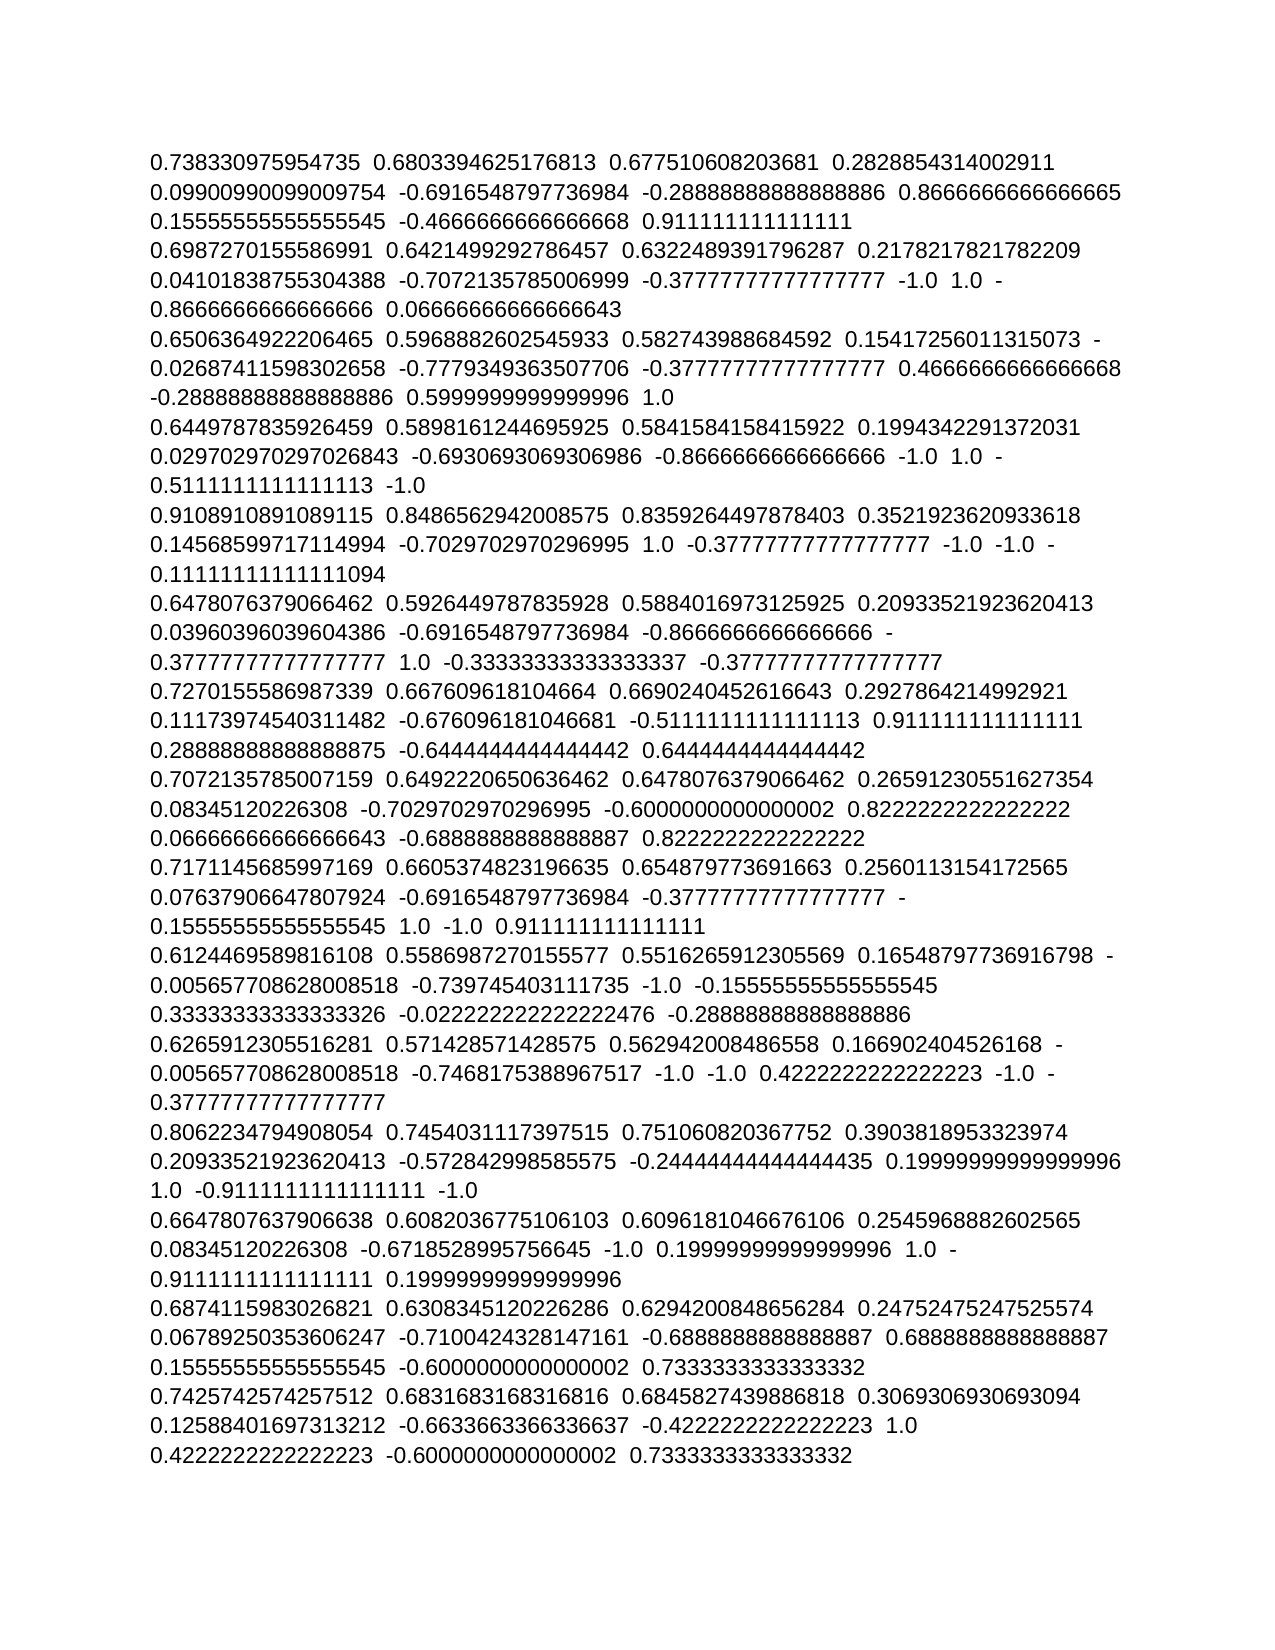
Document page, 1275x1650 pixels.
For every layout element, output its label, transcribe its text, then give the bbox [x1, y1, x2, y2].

text 0.6124469589816108 0.5586987270155577 0.5516265912305569 0.16548797736916798 -0.005657708628008518 -0.739745403111735 -1.0 -0.15555555555555545 0.33333333333333326 -0.022222222222222476 -0.28888888888888886 [150, 943, 1125, 1027]
text 0.7270155586987339 0.667609618104664 0.6690240452616643 0.2927864214992921 0.11173974540311482 -0.676096181046681 -0.5111111111111113 0.911111111111111 0.28888888888888875 -0.6444444444444442 0.6444444444444442 [150, 679, 1125, 763]
text 0.9108910891089115 0.8486562942008575 0.8359264497878403 0.3521923620933618 0.14568599717114994 -0.7029702970296995 1.0 -0.37777777777777777 -1.0 -1.0 -0.11111111111111094 [150, 502, 1125, 587]
text 0.6987270155586991 0.6421499292786457 0.6322489391796287 0.2178217821782209 0.04101838755304388 -0.7072135785006999 -0.37777777777777777 -1.0 1.0 -0.8666666666666666 0.06666666666666643 [150, 238, 1125, 322]
text 0.6449787835926459 0.5898161244695925 0.5841584158415922 0.1994342291372031 0.029702970297026843 -0.6930693069306986 -0.8666666666666666 -1.0 1.0 -0.5111111111111113 -1.0 [150, 414, 1125, 499]
text 0.6265912305516281 0.571428571428575 0.562942008486558 0.166902404526168 -0.005657708628008518 -0.7468175388967517 -1.0 -1.0 0.4222222222222223 -1.0 -0.37777777777777777 [150, 1031, 1125, 1116]
text 0.6874115983026821 0.6308345120226286 0.6294200848656284 0.24752475247525574 0.06789250353606247 -0.7100424328147161 -0.6888888888888887 0.6888888888888887 0.15555555555555545 -0.6000000000000002 0.7333333333333332 [150, 1296, 1125, 1380]
text 0.7072135785007159 0.6492220650636462 0.6478076379066462 0.26591230551627354 0.08345120226308 -0.7029702970296995 -0.6000000000000002 0.8222222222222222 0.06666666666666643 -0.6888888888888887 0.8222222222222222 [150, 767, 1125, 851]
text 0.6506364922206465 0.5968882602545933 0.582743988684592 0.15417256011315073 -0.02687411598302658 -0.7779349363507706 -0.37777777777777777 0.4666666666666668 -0.28888888888888886 0.5999999999999996 1.0 [150, 326, 1125, 411]
text 0.8062234794908054 0.7454031117397515 0.751060820367752 0.3903818953323974 0.20933521923620413 -0.572842998585575 -0.24444444444444435 0.19999999999999996 1.0 -0.9111111111111111 -1.0 [150, 1119, 1125, 1204]
text 0.738330975954735 0.6803394625176813 0.677510608203681 0.2828854314002911 0.09900990099009754 -0.6916548797736984 -0.28888888888888886 0.8666666666666665 0.15555555555555545 -0.4666666666666668 0.911111111111111 [150, 150, 1125, 234]
text 0.7425742574257512 0.6831683168316816 0.6845827439886818 0.3069306930693094 0.12588401697313212 -0.6633663366336637 -0.4222222222222223 1.0 0.4222222222222223 -0.6000000000000002 0.7333333333333332 [150, 1384, 1125, 1468]
text 0.6478076379066462 0.5926449787835928 0.5884016973125925 0.20933521923620413 0.03960396039604386 -0.6916548797736984 -0.8666666666666666 -0.37777777777777777 1.0 -0.33333333333333337 -0.37777777777777777 [150, 591, 1125, 675]
text 0.7171145685997169 0.6605374823196635 0.654879773691663 0.2560113154172565 0.07637906647807924 -0.6916548797736984 -0.37777777777777777 -0.15555555555555545 1.0 -1.0 0.911111111111111 [150, 855, 1125, 939]
text 0.6647807637906638 0.6082036775106103 0.6096181046676106 0.2545968882602565 0.08345120226308 -0.6718528995756645 -1.0 0.19999999999999996 1.0 -0.9111111111111111 0.19999999999999996 [150, 1207, 1125, 1292]
